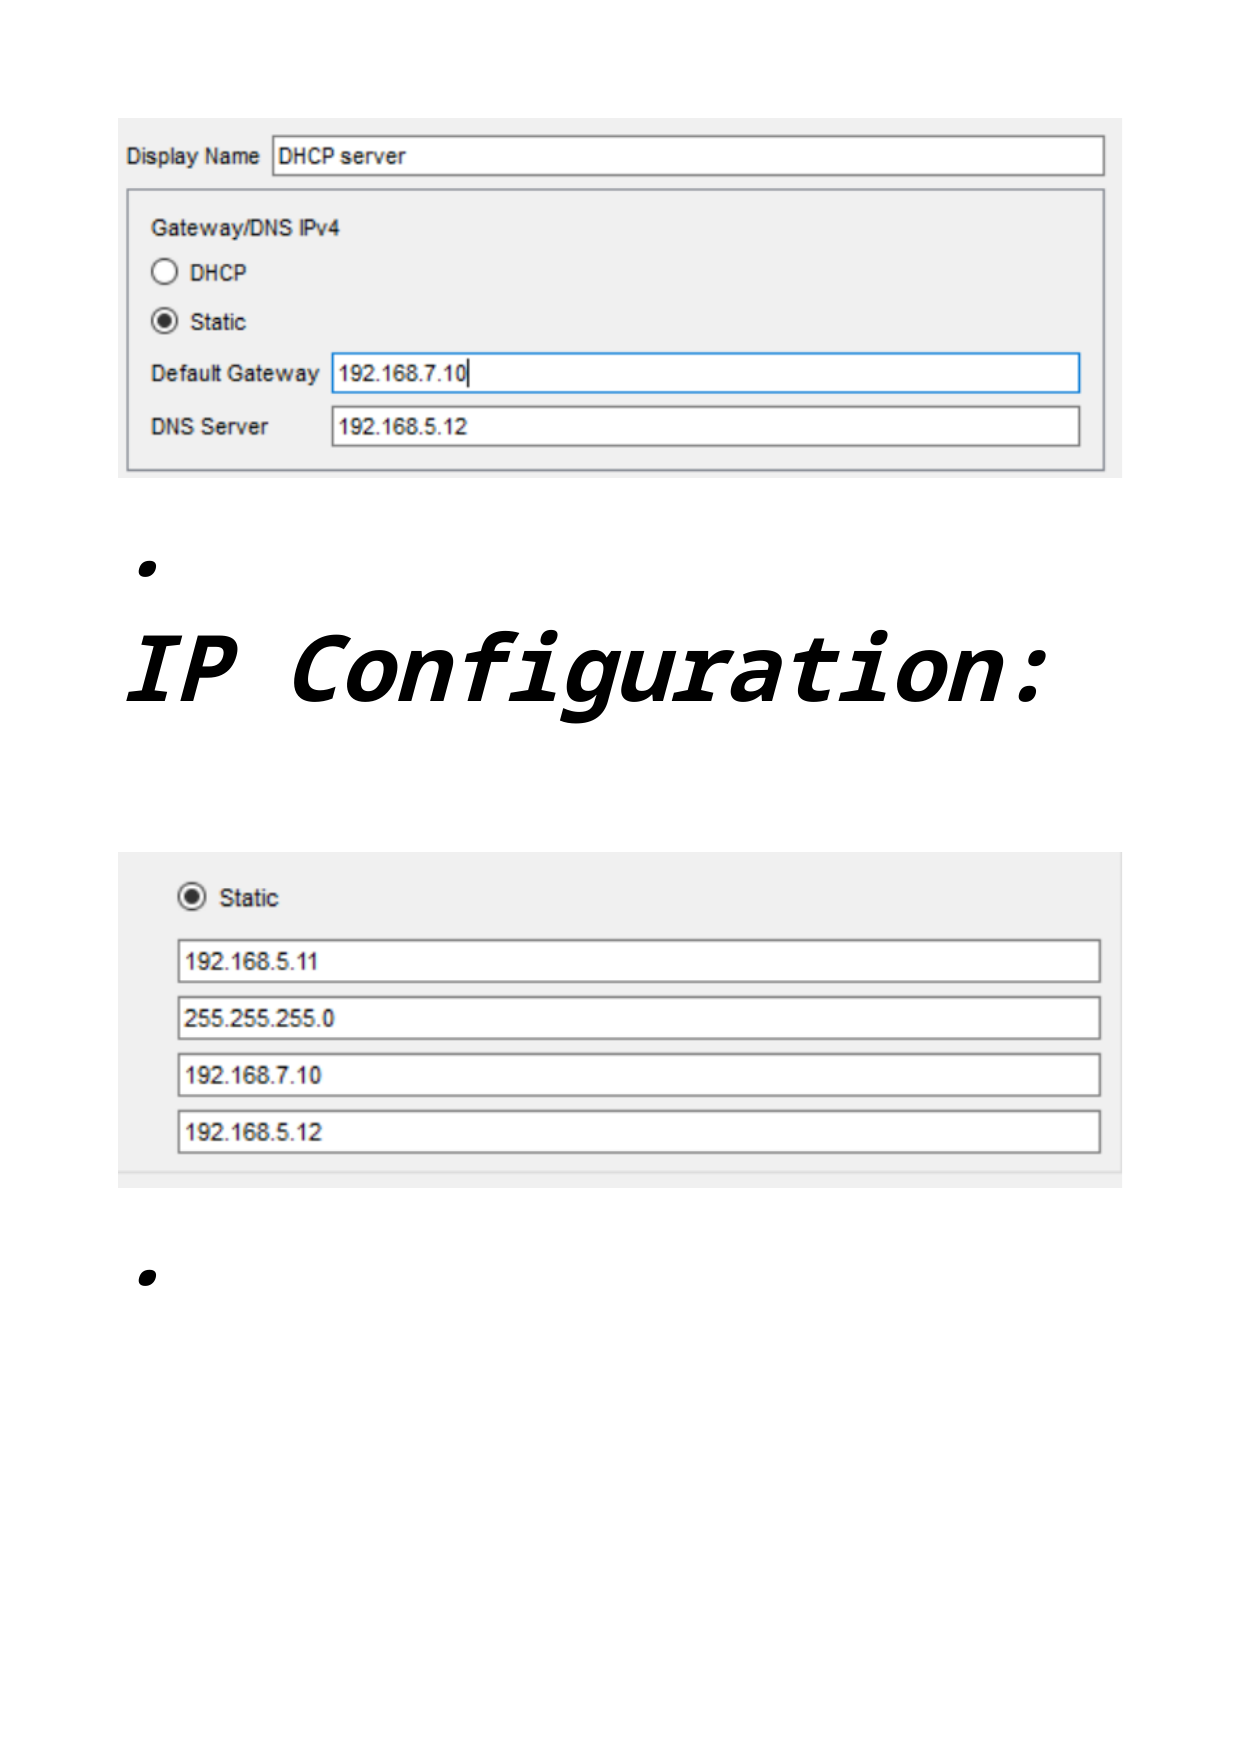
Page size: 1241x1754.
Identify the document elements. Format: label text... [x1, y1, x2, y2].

text . [118, 1188, 1122, 1312]
text . [118, 478, 1122, 603]
picture [118, 118, 1123, 478]
picture [118, 852, 1123, 1188]
text IP Configuration: [118, 603, 1122, 728]
